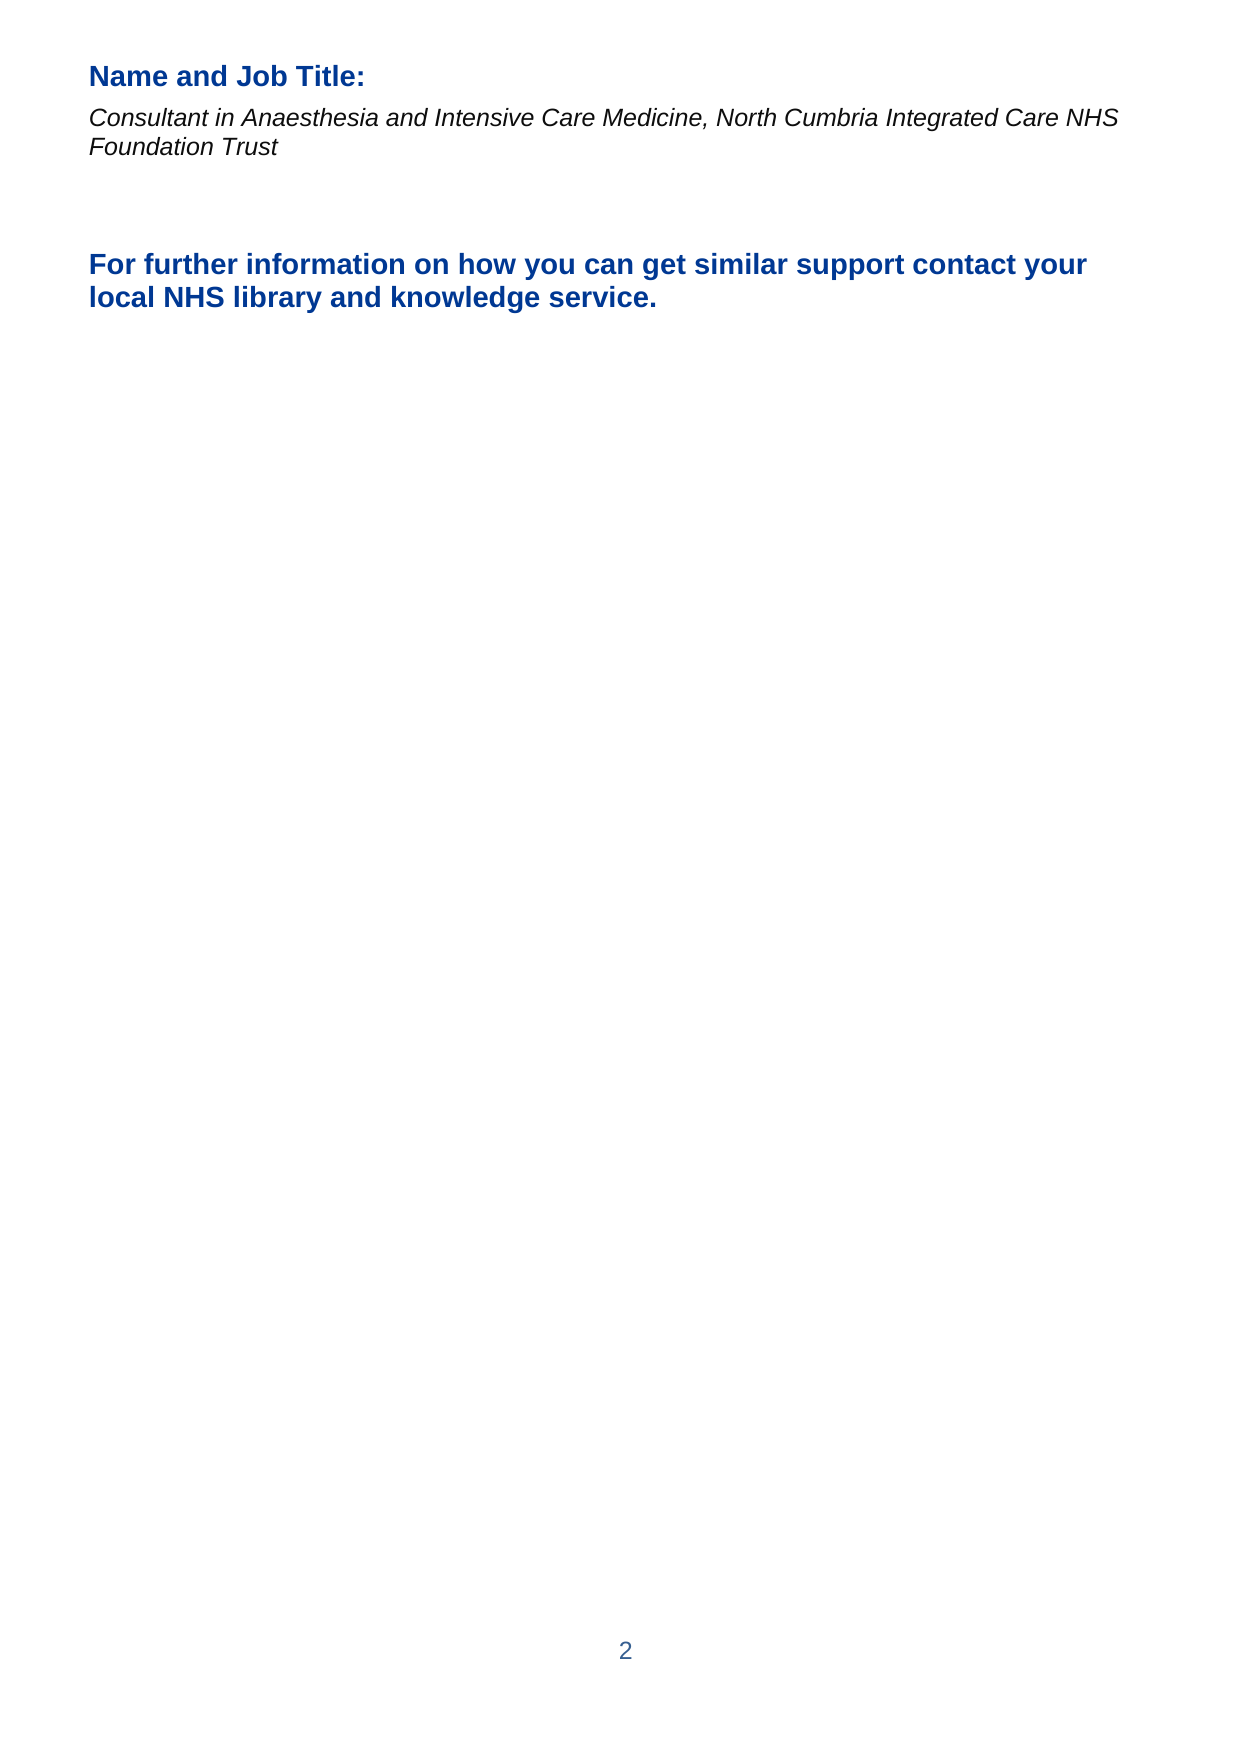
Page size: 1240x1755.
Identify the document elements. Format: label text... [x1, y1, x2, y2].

text Consultant in Anaesthesia and Intensive Care Medicine, North Cumbria Integrated Care NHS Foundation Trust [89, 103, 1151, 161]
subtitle For further information on how you can get similar support contact your local NHS library and knowledge service. [89, 247, 1151, 314]
subtitle Name and Job Title: [89, 59, 1151, 93]
